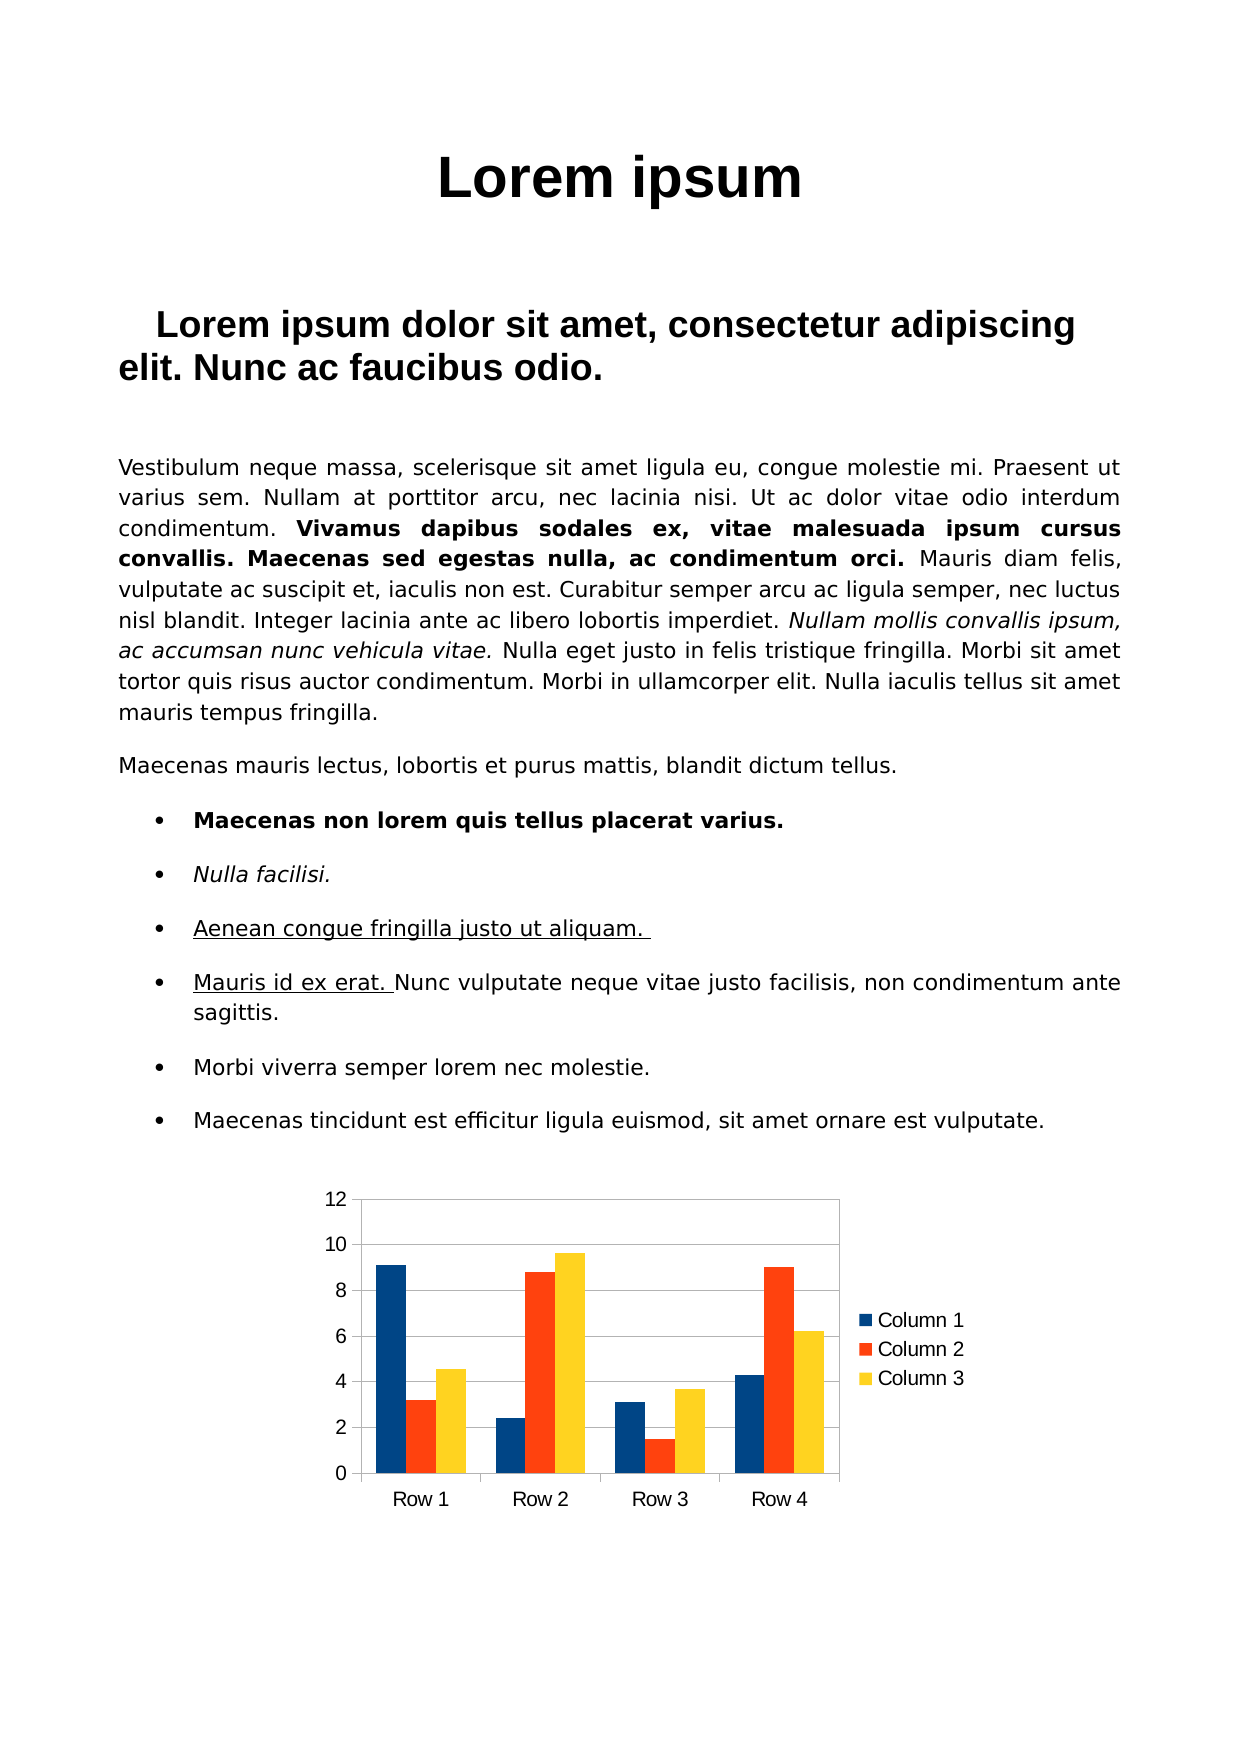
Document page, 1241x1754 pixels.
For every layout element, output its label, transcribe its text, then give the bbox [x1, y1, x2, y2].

list Nulla facilisi. [156, 862, 1122, 887]
list Maecenas tincidunt est efficitur ligula euismod, sit amet ornare est vulputate. [156, 1109, 1122, 1134]
text Vestibulum neque massa, scelerisque sit amet ligula eu, congue molestie mi. Praesent ut varius sem. Nullam at porttitor arcu, nec lacinia nisi. Ut ac dolor vitae odio interdum condimentum. Vivamus dapibus sodales ex, vitae malesuada ipsum cursus convallis. Maecenas sed egestas nulla, ac condimentum orci. Mauris diam felis, vulputate ac suscipit et, iaculis non est. Curabitur semper arcu ac ligula semper, nec luctus nisl blandit. Integer lacinia ante ac libero lobortis imperdiet. Nullam mollis convallis ipsum, ac accumsan nunc vehicula vitae. Nulla eget justo in felis tristique fringilla. Morbi sit amet tortor quis risus auctor condimentum. Morbi in ullamcorper elit. Nulla iaculis tellus sit amet mauris tempus fringilla. [118, 454, 1122, 725]
list Morbi viverra semper lorem nec molestie. [156, 1054, 1122, 1080]
subtitle Lorem ipsum dolor sit amet, consectetur adipiscing elit. Nunc ac faucibus odio. [118, 302, 1122, 388]
list Aenean congue fringilla justo ut aliquam. [156, 916, 1122, 941]
list Maecenas non lorem quis tellus placerat varius. [156, 808, 1122, 833]
title Lorem ipsum [118, 143, 1122, 210]
list Mauris id ex erat. Nunc vulputate neque vitae justo facilisis, non condimentum ante sagittis. [156, 970, 1122, 1026]
text Maecenas mauris lectus, lobortis et purus mattis, blandit dictum tellus. [118, 754, 1122, 779]
